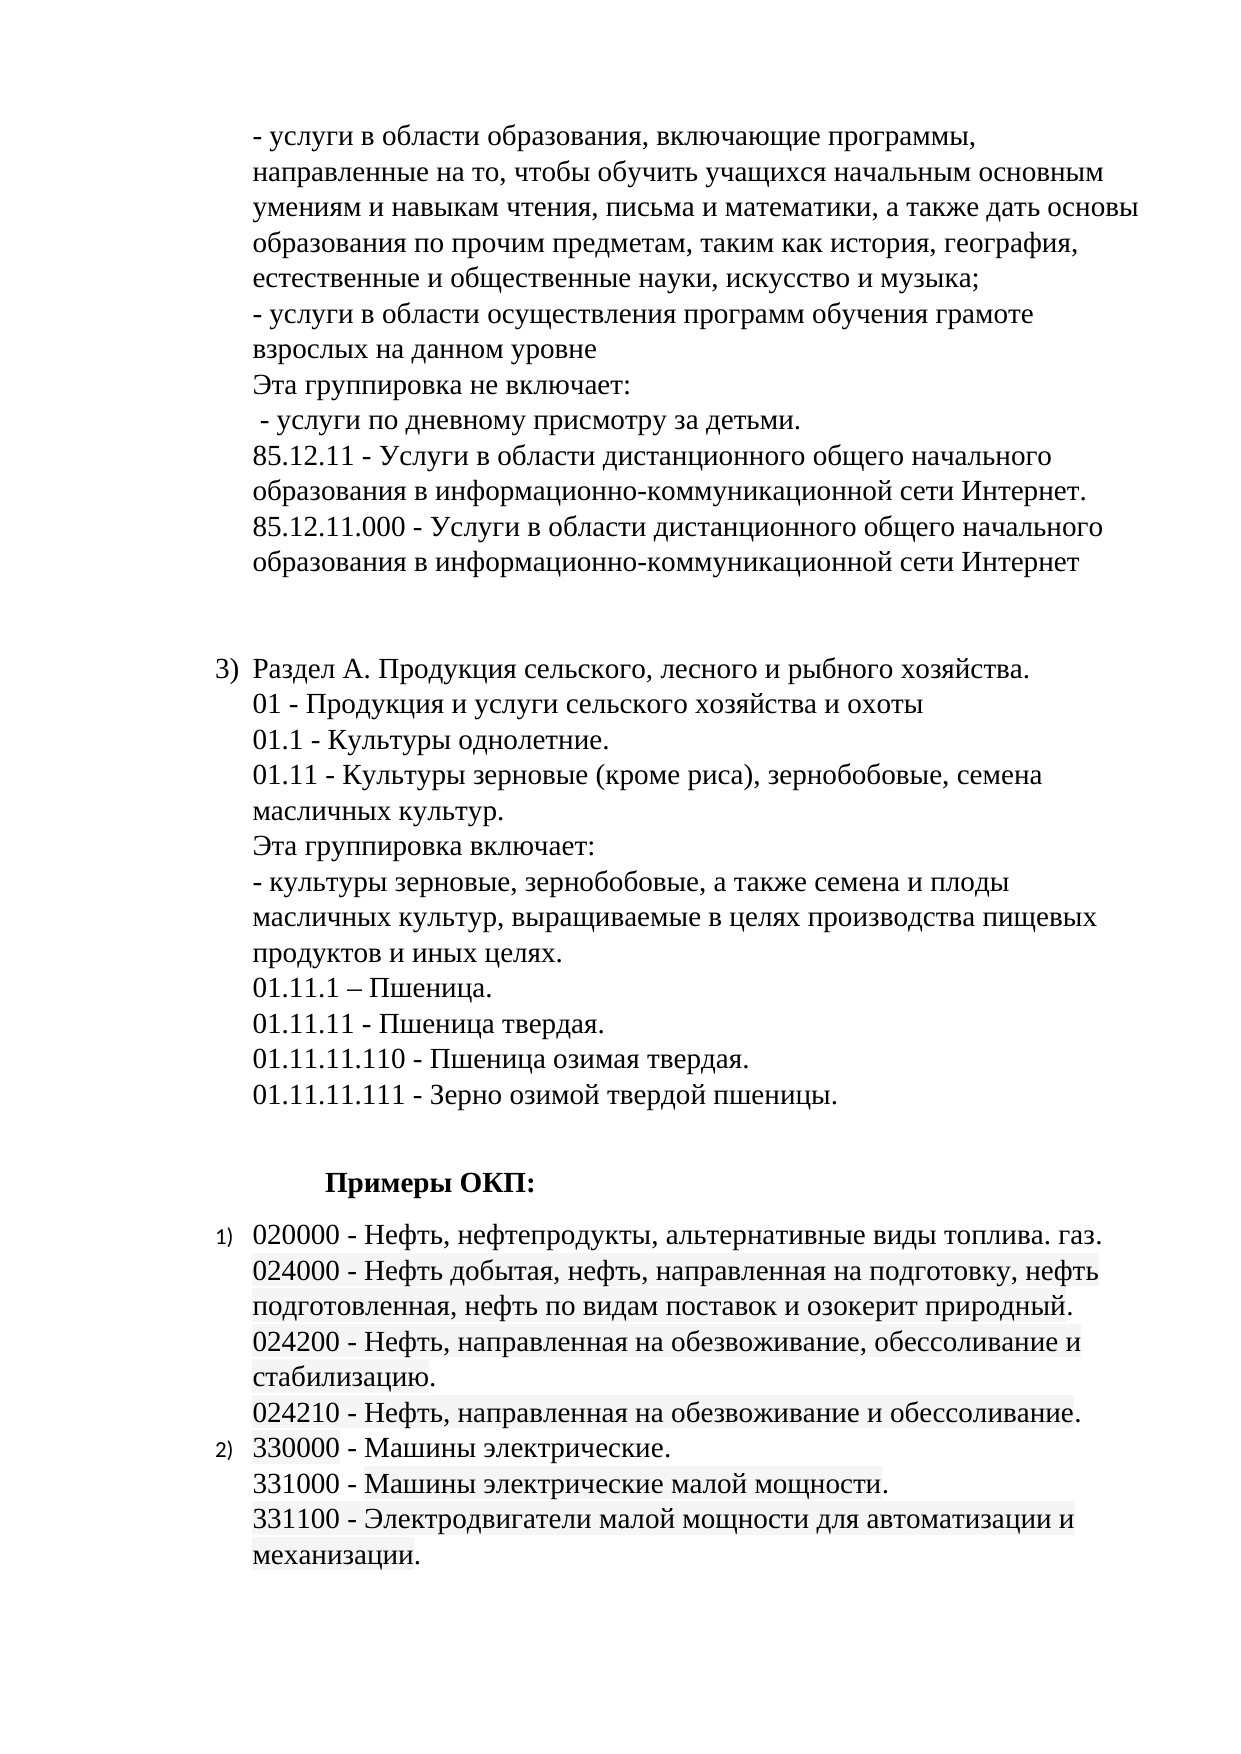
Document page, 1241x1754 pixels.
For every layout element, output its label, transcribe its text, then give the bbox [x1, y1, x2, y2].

list 01.11.11 - Пшеница твердая. [252, 1006, 1152, 1040]
list - услуги по дневному присмотру за детьми. [252, 402, 1152, 436]
list 024000 - Нефть добытая, нефть, направленная на подготовку, нефть подготовленная, нефть по видам поставок и озокерит природный. [252, 1253, 1152, 1322]
list - услуги в области осуществления программ обучения грамоте взрослых на данном уровне [252, 296, 1152, 365]
list 01 - Продукция и услуги сельского хозяйства и охоты [252, 686, 1152, 720]
list - услуги в области образования, включающие программы, направленные на то, чтобы обучить учащихся начальным основным умениям и навыкам чтения, письма и математики, а также дать основы образования по прочим предметам, таким как история, география, естественные и общественные науки, искусство и музыка; [252, 118, 1152, 294]
list 01.11.1 – Пшеница. [252, 971, 1152, 1004]
list 01.11 - Культуры зерновые (кроме риса), зернобобовые, семена масличных культур. [252, 757, 1152, 827]
list 85.12.11 - Услуги в области дистанционного общего начального образования в информационно-коммуникационной сети Интернет. [252, 438, 1152, 507]
text Примеры ОКП: [251, 1165, 1152, 1198]
list Эта группировка включает: [252, 828, 1152, 862]
list Раздел A. Продукция сельского, лесного и рыбного хозяйства. [215, 651, 1152, 684]
list 020000 - Нефть, нефтепродукты, альтернативные виды топлива. газ. [215, 1217, 1152, 1251]
list 024210 - Нефть, направленная на обезвоживание и обессоливание. [252, 1395, 1152, 1428]
list 331100 - Электродвигатели малой мощности для автоматизации и механизации. [252, 1501, 1152, 1570]
list 330000 - Машины электрические. [215, 1430, 1152, 1464]
list 01.1 - Культуры однолетние. [252, 722, 1152, 756]
list 331000 - Машины электрические малой мощности. [252, 1466, 1152, 1499]
list 01.11.11.110 - Пшеница озимая твердая. [252, 1042, 1152, 1075]
list 01.11.11.111 - Зерно озимой твердой пшеницы. [252, 1077, 1152, 1111]
list - культуры зерновые, зернобобовые, а также семена и плоды масличных культур, выращиваемые в целях производства пищевых продуктов и иных целях. [252, 864, 1152, 969]
list Эта группировка не включает: [252, 367, 1152, 400]
list 85.12.11.000 - Услуги в области дистанционного общего начального образования в информационно-коммуникационной сети Интернет [252, 509, 1152, 578]
list 024200 - Нефть, направленная на обезвоживание, обессоливание и стабилизацию. [252, 1324, 1152, 1393]
